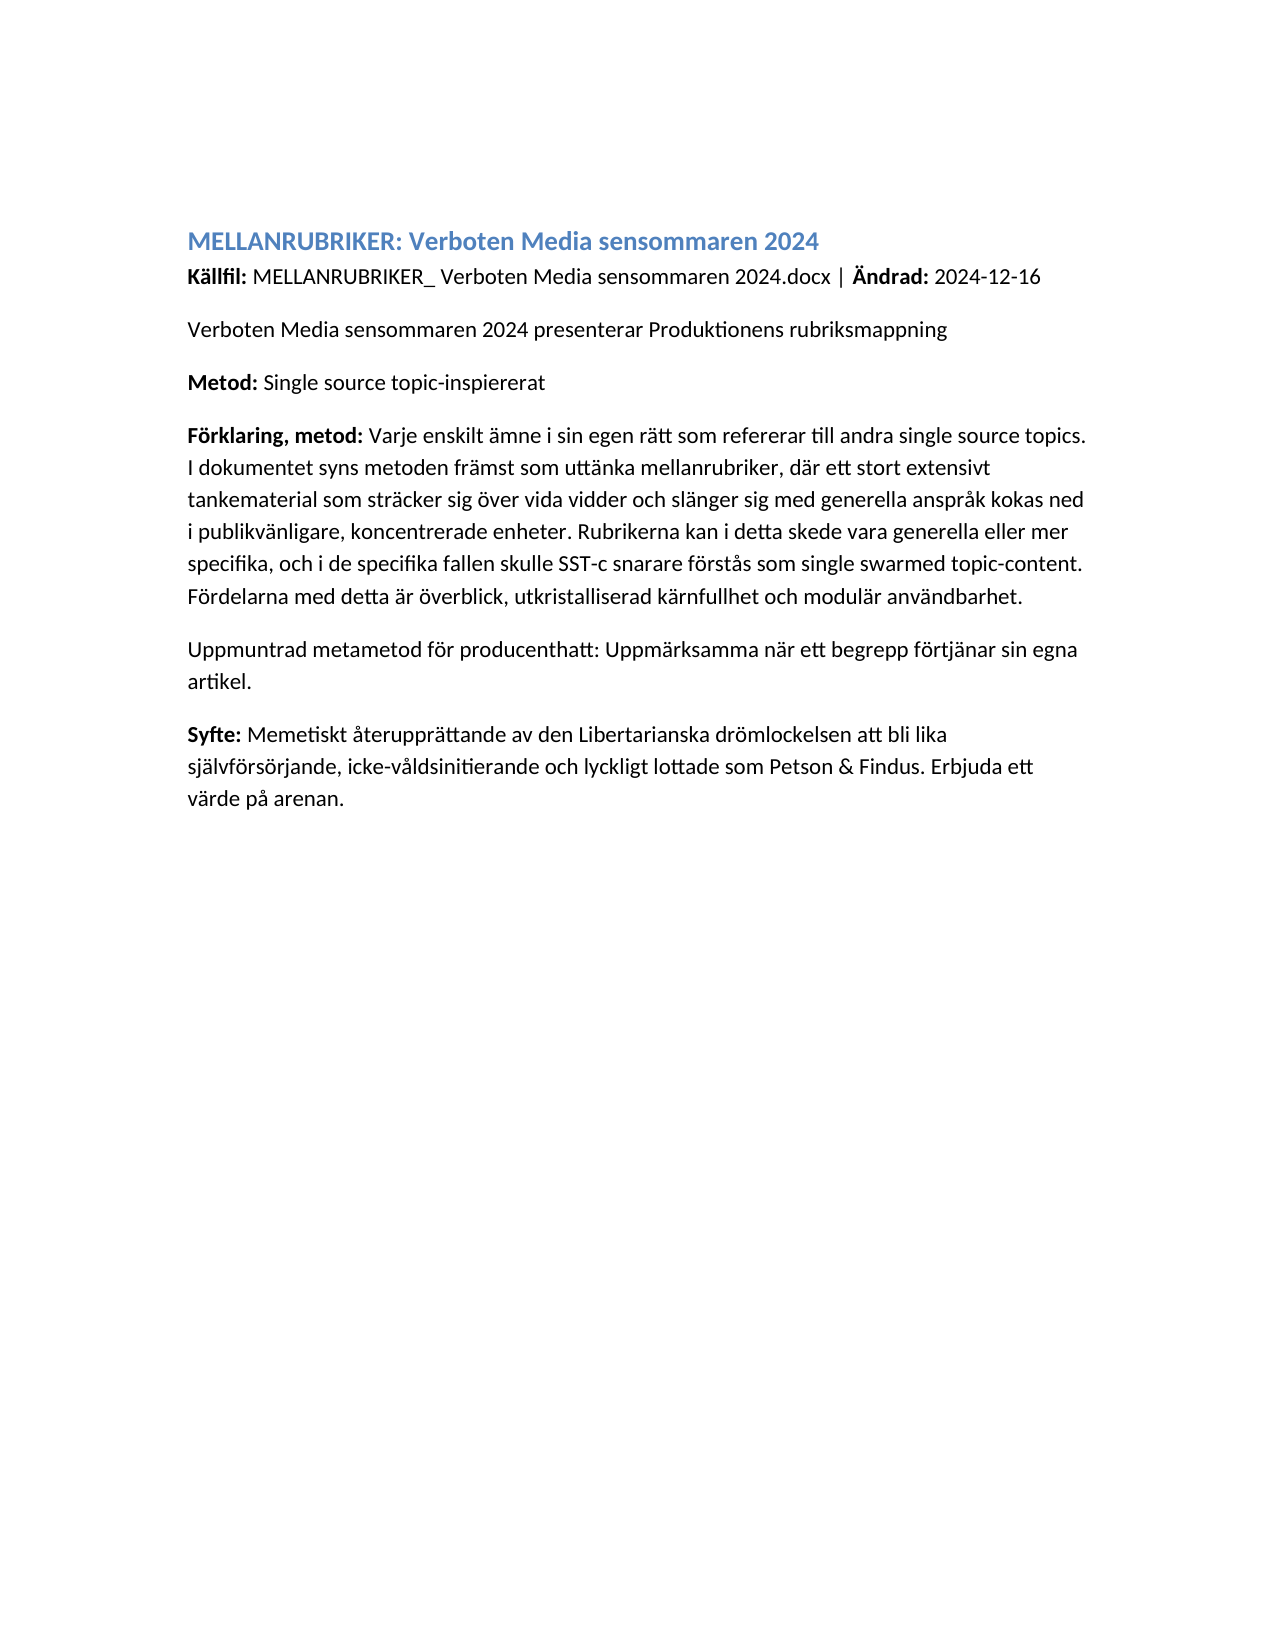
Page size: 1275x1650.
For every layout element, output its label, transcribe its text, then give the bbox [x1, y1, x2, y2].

text Metod: Single source topic-inspiererat [187, 368, 1087, 396]
text Syfte: Memetiskt återupprättande av den Libertarianska drömlockelsen att bli lika självförsörjande, icke-våldsinitierande och lyckligt lottade som Petson & Findus. Erbjuda ett värde på arenan. [187, 720, 1087, 812]
text Källfil: MELLANRUBRIKER_ Verboten Media sensommaren 2024.docx | Ändrad: 2024-12-16 [187, 262, 1087, 290]
text Verboten Media sensommaren 2024 presenterar Produktionens rubriksmappning [187, 315, 1087, 343]
subtitle MELLANRUBRIKER: Verboten Media sensommaren 2024 [187, 224, 1087, 257]
text Förklaring, metod: Varje enskilt ämne i sin egen rätt som refererar till andra single source topics. I dokumentet syns metoden främst som uttänka mellanrubriker, där ett stort extensivt tankematerial som sträcker sig över vida vidder och slänger sig med generella anspråk kokas ned i publikvänligare, koncentrerade enheter. Rubrikerna kan i detta skede vara generella eller mer specifika, och i de specifika fallen skulle SST-c snarare förstås som single swarmed topic-content. Fördelarna med detta är överblick, utkristalliserad kärnfullhet och modulär användbarhet. [187, 421, 1087, 610]
text Uppmuntrad metametod för producenthatt: Uppmärksamma när ett begrepp förtjänar sin egna artikel. [187, 635, 1087, 695]
